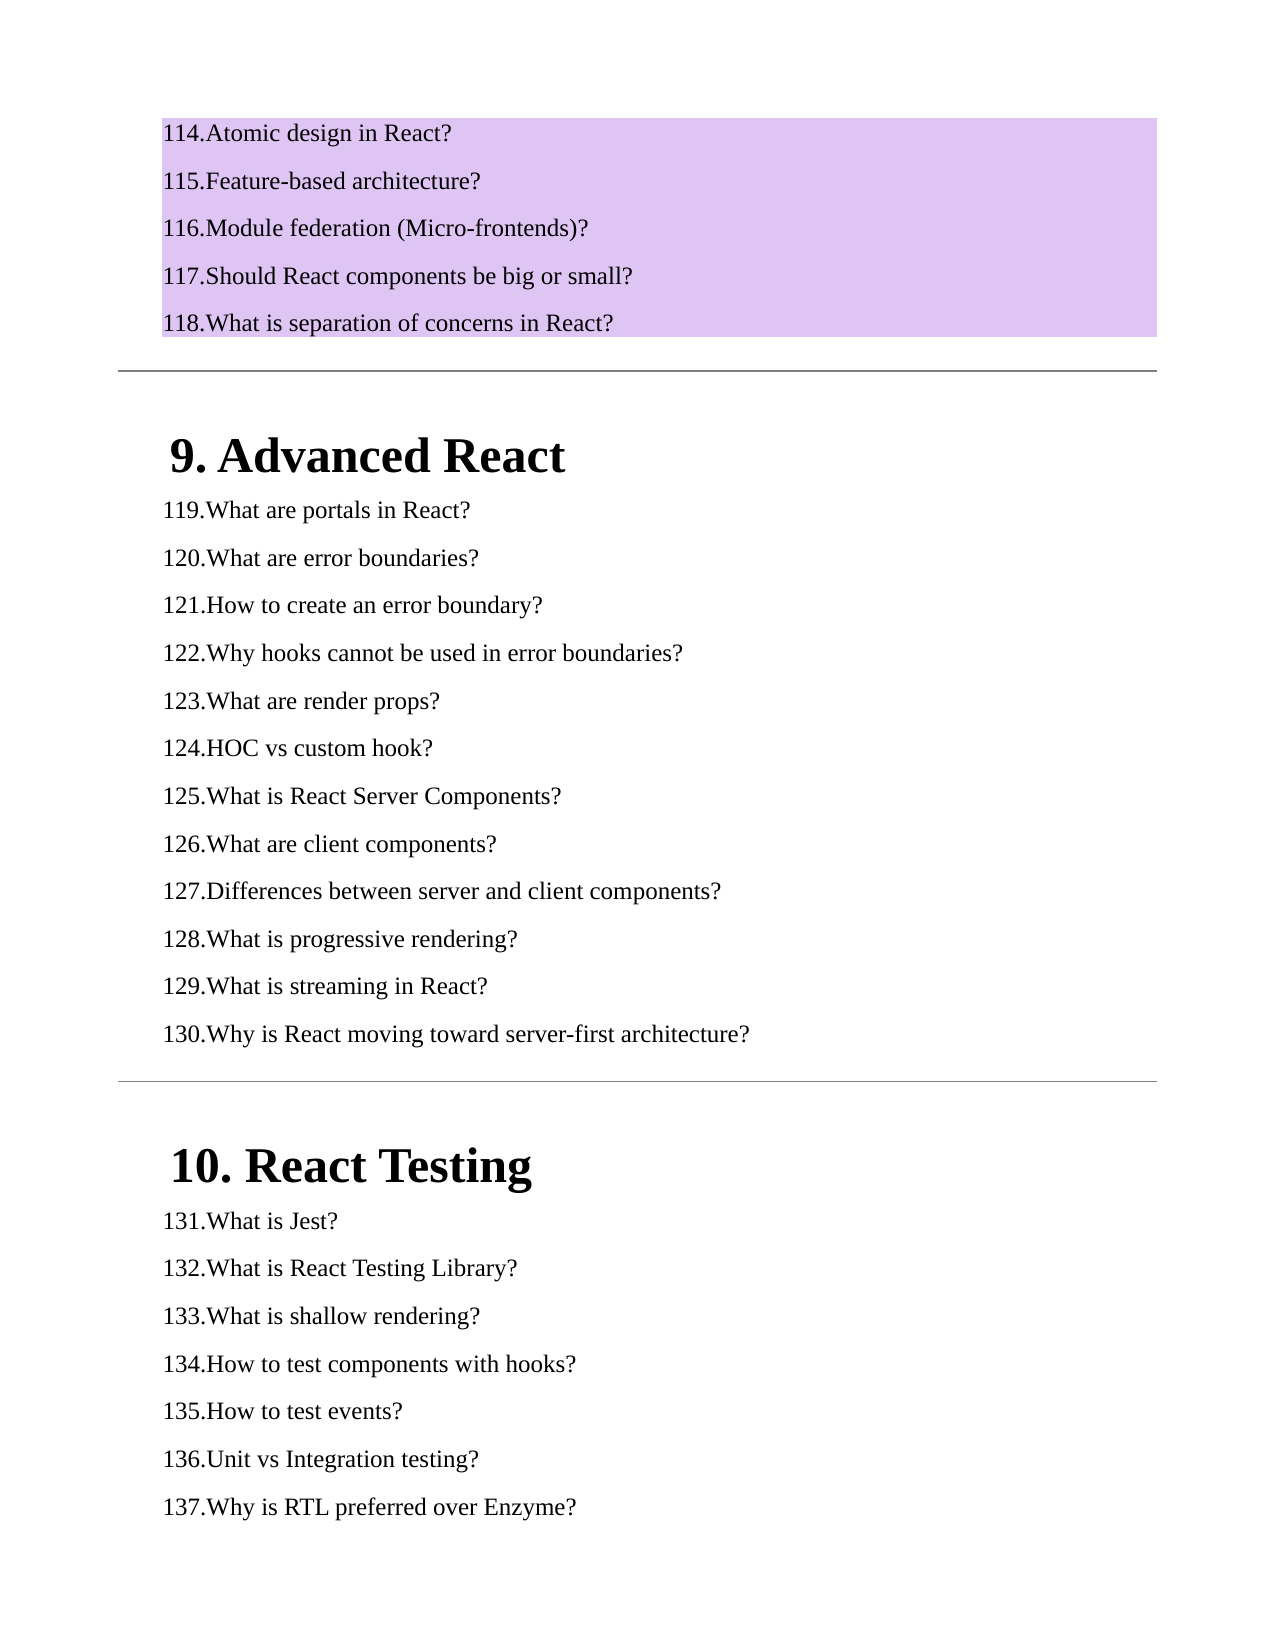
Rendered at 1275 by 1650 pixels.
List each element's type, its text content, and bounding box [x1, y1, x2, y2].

list Module federation (Micro-frontends)? [162, 213, 1157, 242]
list Feature-based architecture? [162, 166, 1157, 194]
list What are error boundaries? [162, 543, 1157, 572]
list Should React components be big or small? [162, 261, 1157, 290]
list How to test events? [162, 1396, 1157, 1425]
list Atomic design in React? [162, 118, 1157, 147]
list Why hooks cannot be used in error boundaries? [162, 638, 1157, 667]
list What is React Testing Library? [162, 1253, 1157, 1282]
list What are render props? [162, 686, 1157, 714]
list Unit vs Integration testing? [162, 1444, 1157, 1473]
list How to test components with hooks? [162, 1349, 1157, 1377]
list Why is RTL preferred over Enzyme? [162, 1492, 1157, 1520]
list What is separation of concerns in React? [162, 308, 1157, 337]
list How to create an error boundary? [162, 591, 1157, 619]
list What are portals in React? [162, 495, 1157, 524]
list Differences between server and client components? [162, 876, 1157, 905]
list What is progressive rendering? [162, 924, 1157, 953]
subtitle ✅ 9. Advanced React [118, 425, 1157, 483]
list HOC vs custom hook? [162, 733, 1157, 762]
list What is Jest? [162, 1206, 1157, 1235]
list What are client components? [162, 829, 1157, 857]
list What is React Server Components? [162, 781, 1157, 810]
list What is shallow rendering? [162, 1301, 1157, 1330]
list What is streaming in React? [162, 971, 1157, 1000]
list Why is React moving toward server-first architecture? [162, 1019, 1157, 1048]
subtitle ✅ 10. React Testing [118, 1136, 1157, 1193]
